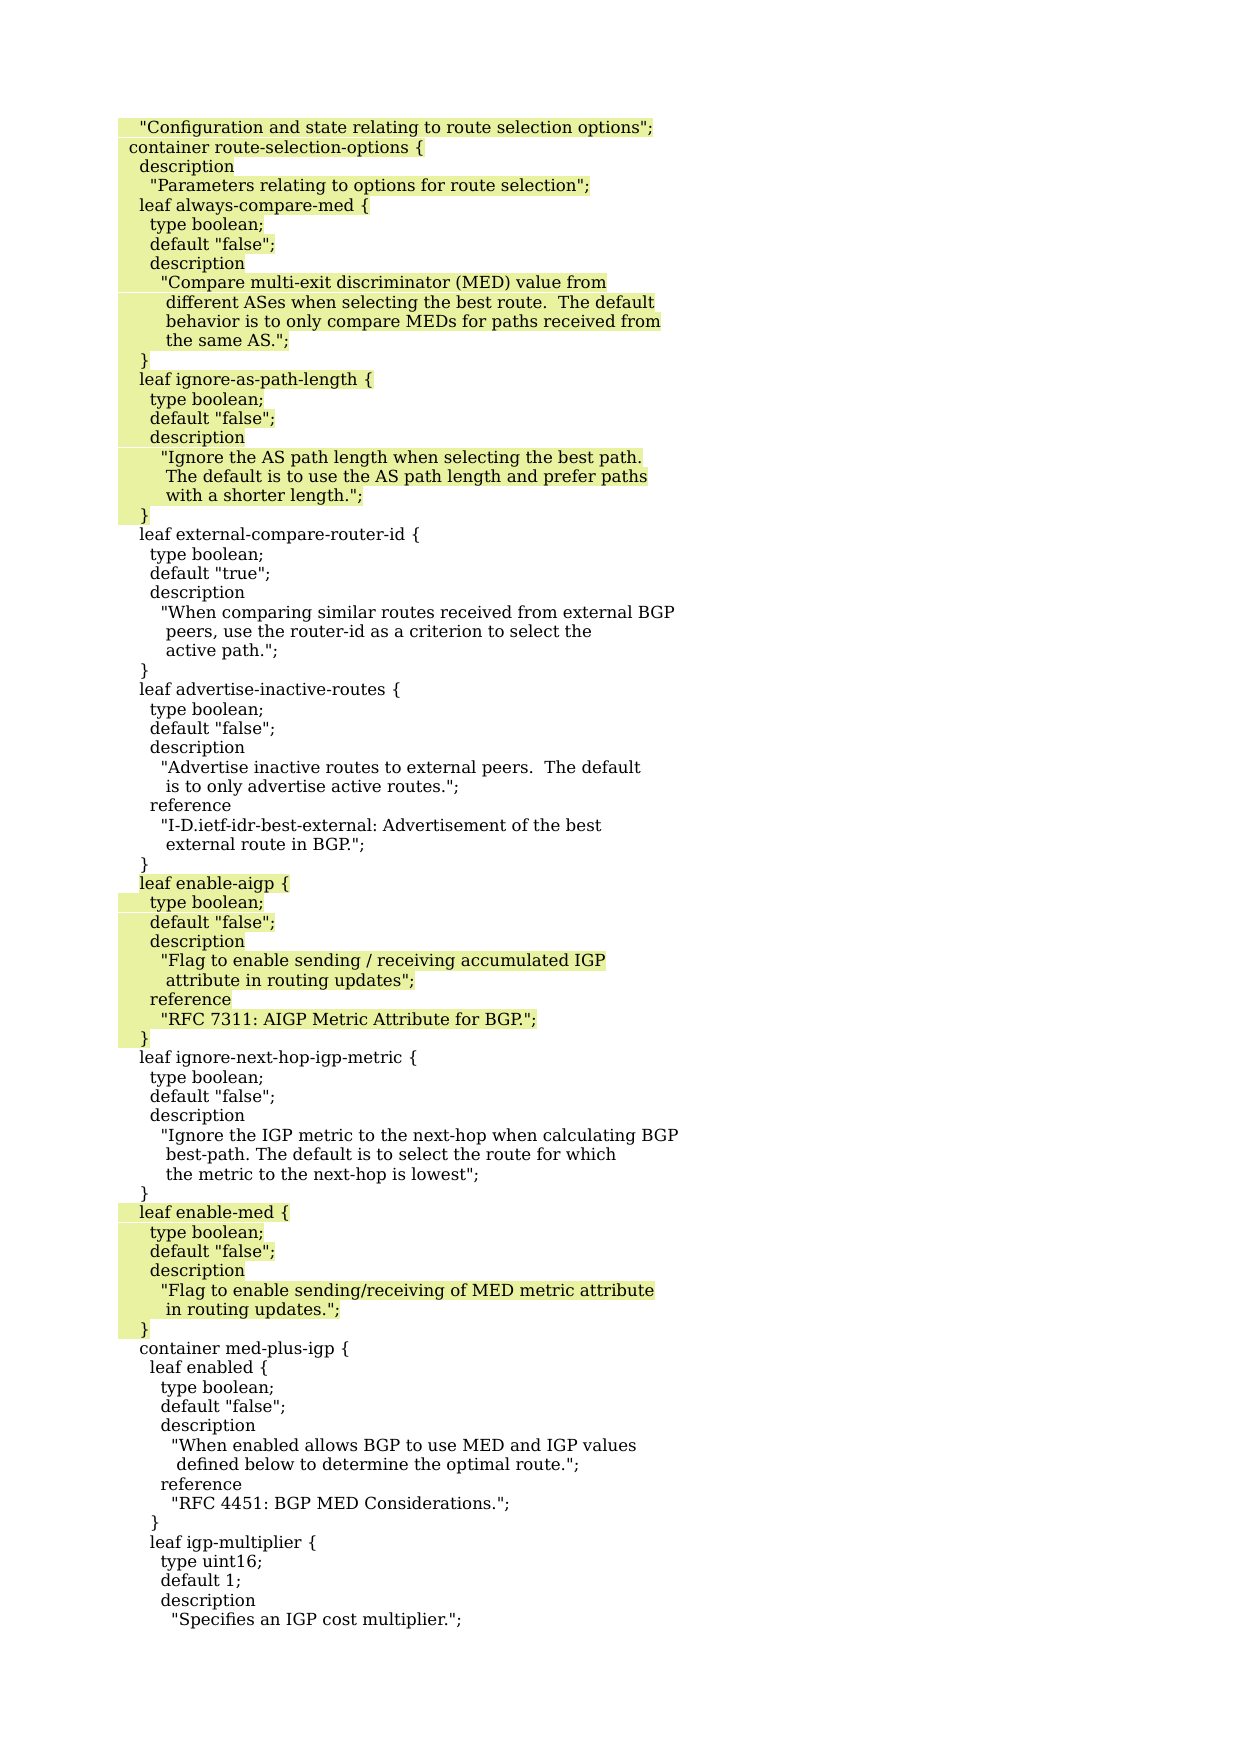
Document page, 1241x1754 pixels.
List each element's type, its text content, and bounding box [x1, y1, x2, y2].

text default "false"; [118, 1242, 1122, 1261]
text type boolean; [118, 215, 1122, 234]
text "Advertise inactive routes to external peers. The default [118, 757, 1122, 777]
text default "false"; [118, 1087, 1122, 1106]
text } [118, 854, 1122, 874]
text leaf enable-aigp { [118, 874, 1122, 893]
text "Ignore the IGP metric to the next-hop when calculating BGP [118, 1126, 1122, 1145]
text "Flag to enable sending/receiving of MED metric attribute [118, 1281, 1122, 1300]
text "Parameters relating to options for route selection"; [118, 176, 1122, 196]
text leaf igp-multiplier { [118, 1532, 1122, 1552]
text external route in BGP."; [118, 835, 1122, 854]
text leaf enable-med { [118, 1203, 1122, 1222]
text description [118, 157, 1122, 176]
text "Flag to enable sending / receiving accumulated IGP [118, 951, 1122, 971]
text container route-selection-options { [118, 137, 1122, 157]
text } [118, 351, 1122, 370]
text default 1; [118, 1571, 1122, 1591]
text type boolean; [118, 389, 1122, 409]
text "Ignore the AS path length when selecting the best path. [118, 447, 1122, 467]
text type boolean; [118, 699, 1122, 719]
text description [118, 738, 1122, 757]
text description [118, 932, 1122, 951]
text } [118, 661, 1122, 680]
text type boolean; [118, 1067, 1122, 1087]
text "RFC 4451: BGP MED Considerations."; [118, 1494, 1122, 1513]
text default "false"; [118, 234, 1122, 254]
text reference [118, 796, 1122, 816]
text "Specifies an IGP cost multiplier."; [118, 1610, 1122, 1629]
text "Configuration and state relating to route selection options"; [118, 118, 1122, 137]
text description [118, 1261, 1122, 1281]
text type boolean; [118, 544, 1122, 564]
text leaf advertise-inactive-routes { [118, 680, 1122, 699]
text leaf ignore-next-hop-igp-metric { [118, 1048, 1122, 1067]
text in routing updates."; [118, 1300, 1122, 1319]
text type boolean; [118, 1222, 1122, 1242]
text } [118, 1029, 1122, 1048]
text default "false"; [118, 912, 1122, 932]
text leaf always-compare-med { [118, 196, 1122, 215]
text description [118, 428, 1122, 447]
text leaf ignore-as-path-length { [118, 370, 1122, 389]
text "I-D.ietf-idr-best-external: Advertisement of the best [118, 816, 1122, 835]
text with a shorter length."; [118, 486, 1122, 506]
text } [118, 1319, 1122, 1339]
text best-path. The default is to select the route for which [118, 1145, 1122, 1164]
text different ASes when selecting the best route. The default [118, 292, 1122, 312]
text attribute in routing updates"; [118, 971, 1122, 990]
text "Compare multi-exit discriminator (MED) value from [118, 273, 1122, 292]
text behavior is to only compare MEDs for paths received from [118, 312, 1122, 331]
text type boolean; [118, 893, 1122, 912]
text the metric to the next-hop is lowest"; [118, 1164, 1122, 1184]
text } [118, 1184, 1122, 1203]
text default "false"; [118, 409, 1122, 428]
text reference [118, 990, 1122, 1009]
text description [118, 254, 1122, 273]
text description [118, 1416, 1122, 1436]
text "When comparing similar routes received from external BGP [118, 602, 1122, 622]
text description [118, 583, 1122, 602]
text "When enabled allows BGP to use MED and IGP values [118, 1436, 1122, 1455]
text leaf enabled { [118, 1358, 1122, 1377]
text The default is to use the AS path length and prefer paths [118, 467, 1122, 486]
text "RFC 7311: AIGP Metric Attribute for BGP."; [118, 1009, 1122, 1029]
text description [118, 1591, 1122, 1610]
text active path."; [118, 641, 1122, 661]
text the same AS."; [118, 331, 1122, 351]
text leaf external-compare-router-id { [118, 525, 1122, 544]
text type boolean; [118, 1377, 1122, 1397]
text defined below to determine the optimal route."; [118, 1455, 1122, 1474]
text default "false"; [118, 1397, 1122, 1416]
text description [118, 1106, 1122, 1126]
text reference [118, 1474, 1122, 1494]
text peers, use the router-id as a criterion to select the [118, 622, 1122, 641]
text } [118, 506, 1122, 525]
text default "false"; [118, 719, 1122, 738]
text default "true"; [118, 564, 1122, 583]
text } [118, 1513, 1122, 1532]
text container med-plus-igp { [118, 1339, 1122, 1358]
text type uint16; [118, 1552, 1122, 1571]
text is to only advertise active routes."; [118, 777, 1122, 796]
